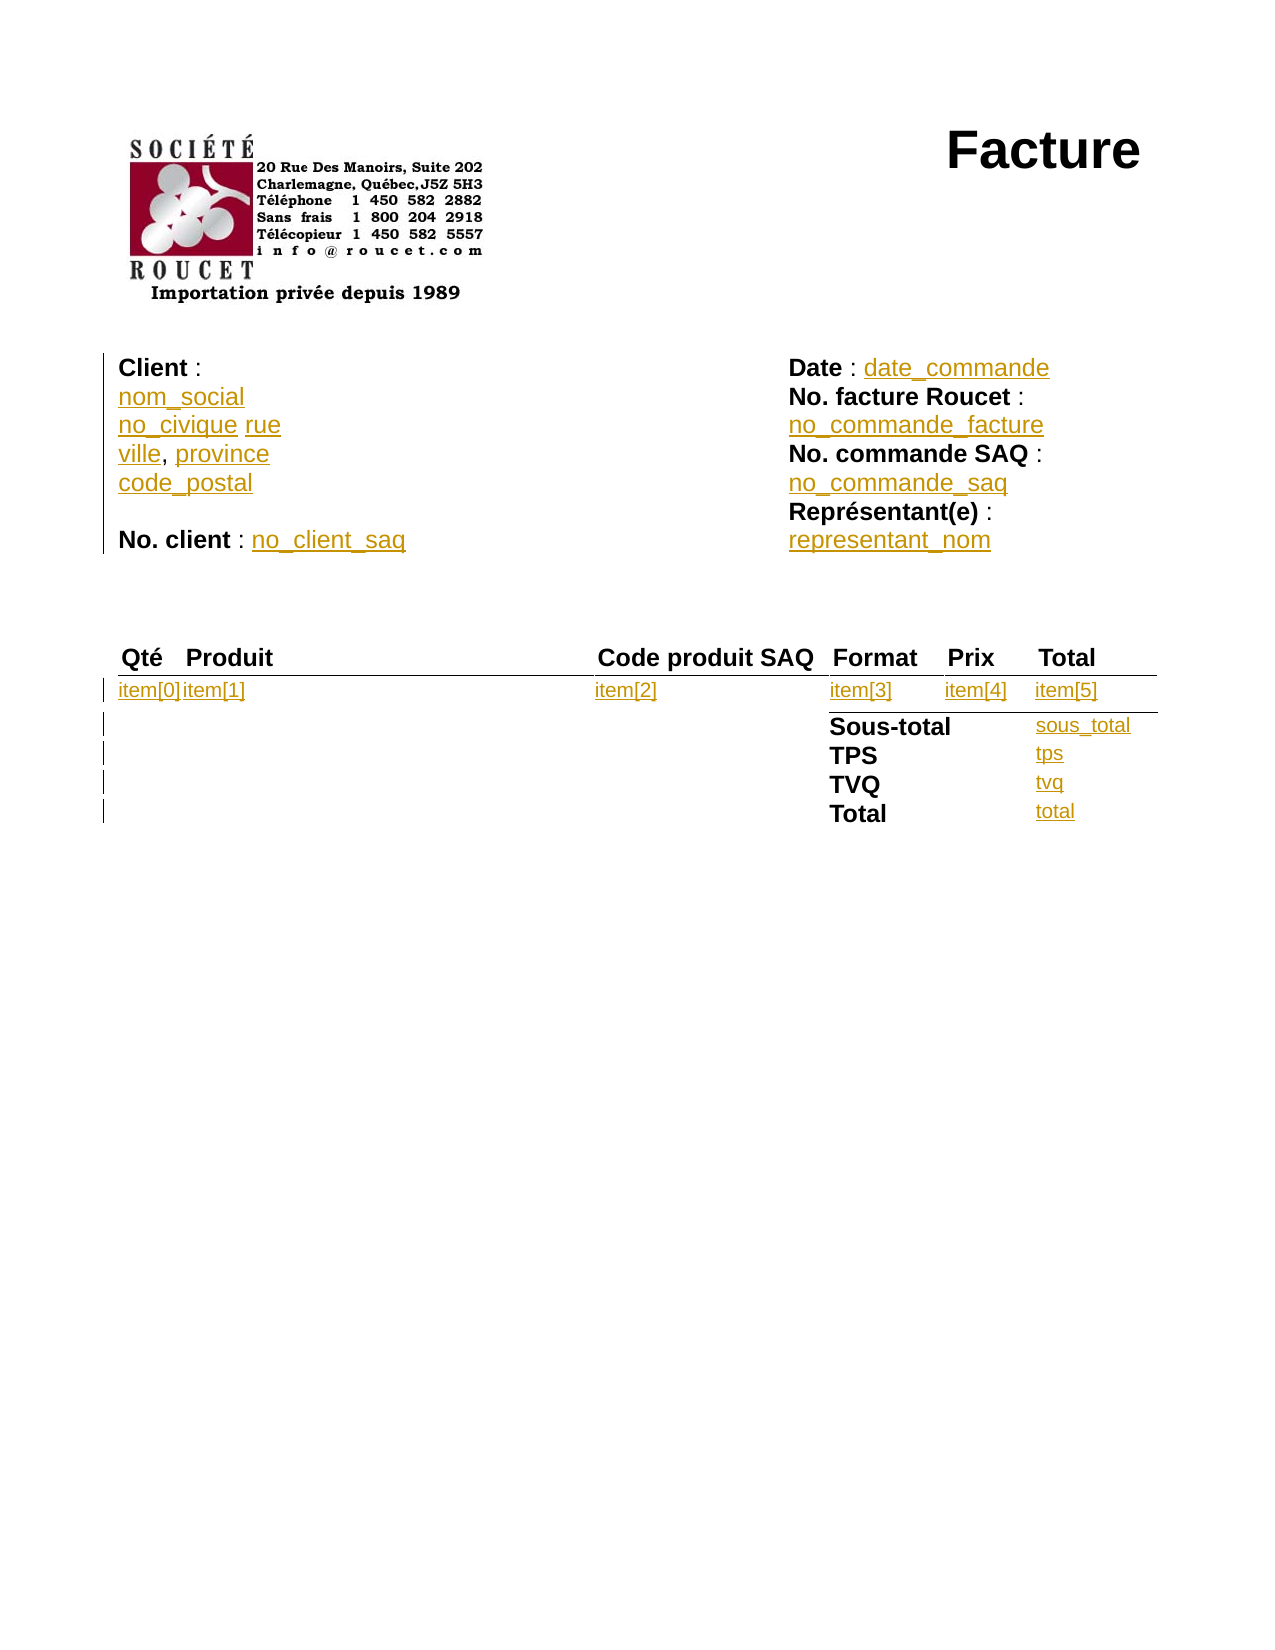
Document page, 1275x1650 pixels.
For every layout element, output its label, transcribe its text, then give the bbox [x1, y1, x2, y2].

table_cell total [1036, 799, 1158, 827]
table_cell item[0] [118, 678, 183, 712]
table_header Produit [183, 640, 594, 675]
table_header sous_total [1036, 713, 1158, 741]
table_cell TPS [829, 741, 1036, 770]
table_header Sous-total [829, 713, 1036, 741]
picture [126, 132, 487, 306]
table_header Client : nom_social no_civique rue ville, province code_postal No. client : no_client_saq [118, 353, 788, 583]
table_header Format [830, 640, 944, 675]
table_header Prix [945, 640, 1035, 675]
table_cell Total [829, 799, 1036, 827]
table_cell item[2] [595, 678, 829, 712]
table_cell item[1] [183, 678, 594, 712]
table_cell item[4] [945, 678, 1035, 712]
table_cell item[5] [1035, 678, 1157, 712]
text Facture [118, 118, 1157, 306]
table_cell tvq [1036, 770, 1158, 799]
table_cell item[3] [830, 678, 944, 712]
table_cell TVQ [829, 770, 1036, 799]
table_header Code produit SAQ [595, 640, 829, 675]
table_header Qté [118, 640, 183, 675]
table_header Date : date_commande No. facture Roucet : no_commande_facture No. commande SAQ : no_commande_saq Représentant(e) : representant_nom [788, 353, 1156, 583]
table_header Total [1035, 640, 1157, 675]
table_cell tps [1036, 741, 1158, 770]
